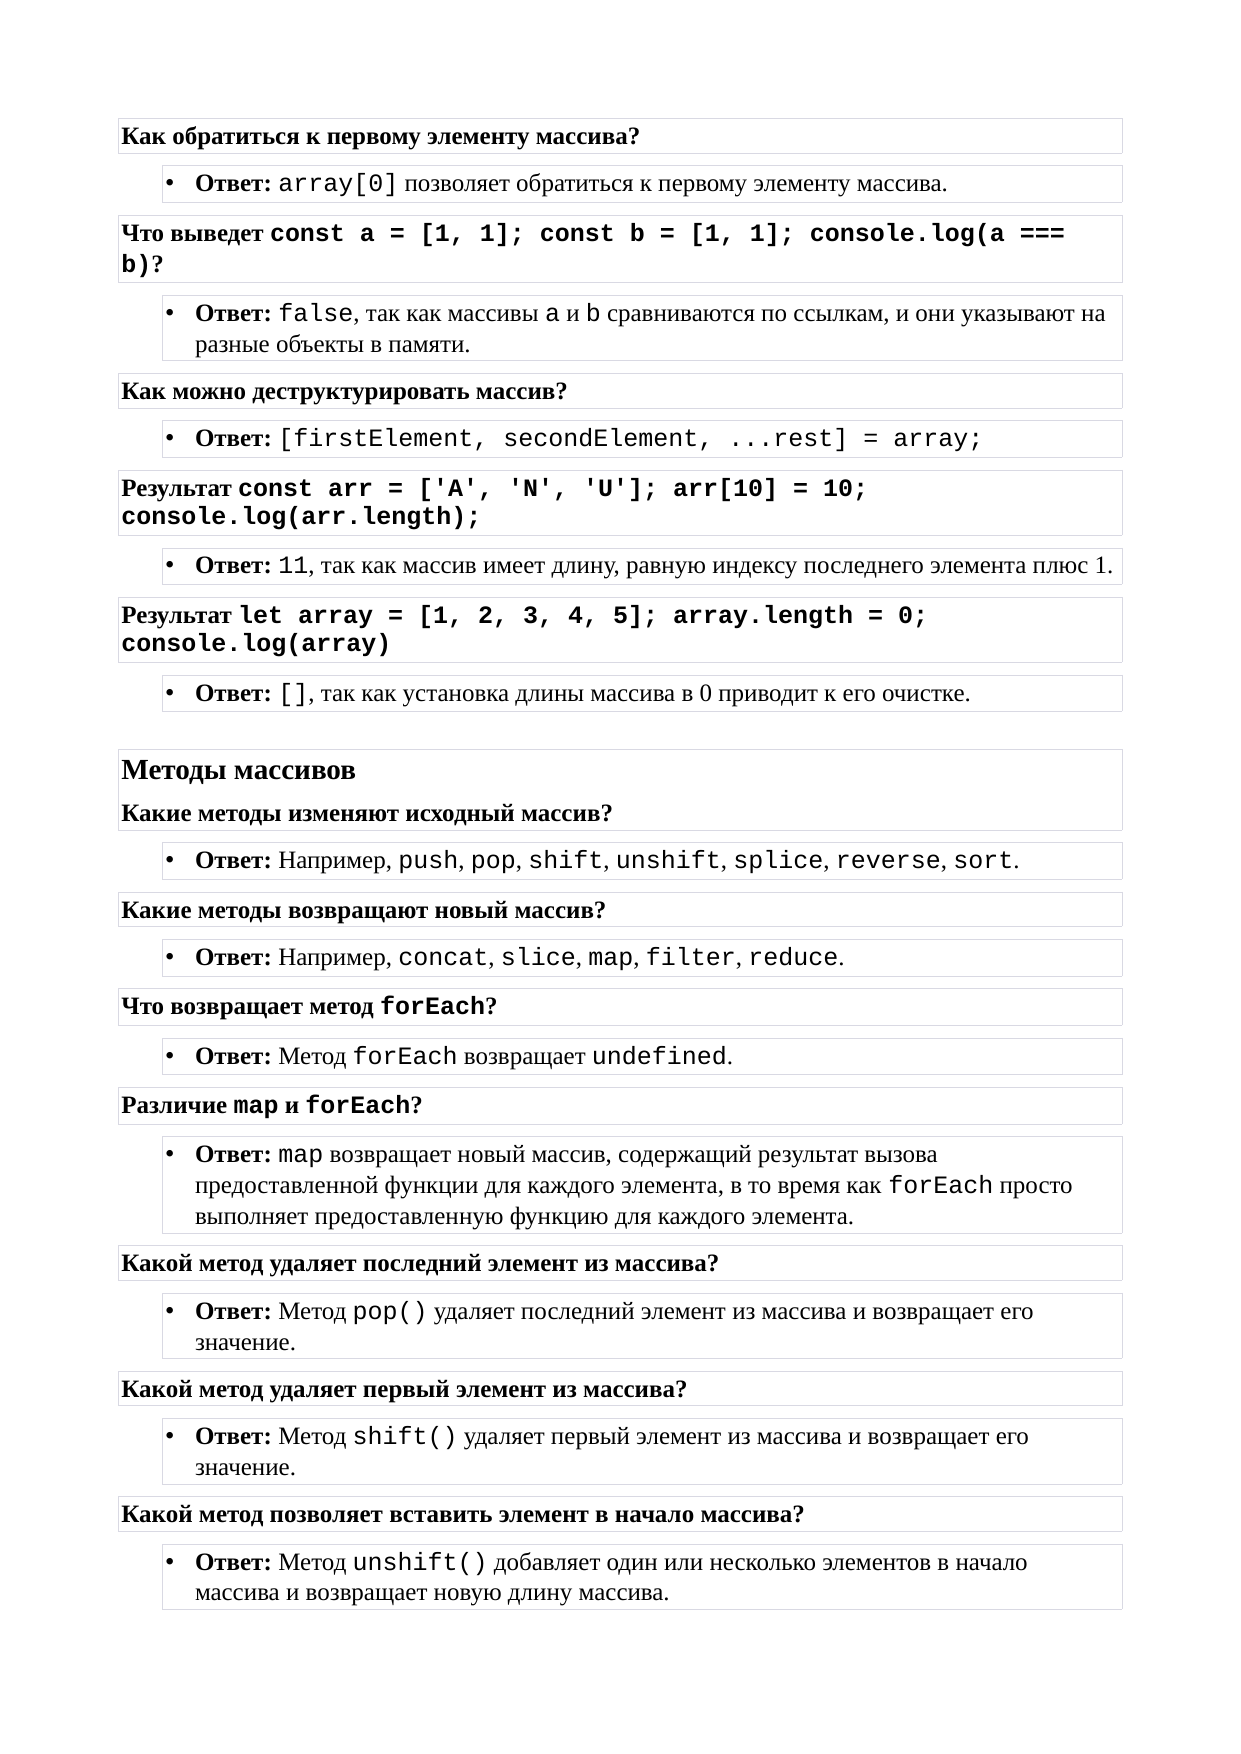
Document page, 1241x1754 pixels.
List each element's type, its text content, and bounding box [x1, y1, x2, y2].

text Различие map и forEach? [119, 1088, 1122, 1124]
list Ответ: array[0] позволяет обратиться к первому элементу массива. [163, 166, 1122, 202]
list Ответ: false, так как массивы a и b сравниваются по ссылкам, и они указывают на разные объекты в памяти. [163, 296, 1122, 360]
list Ответ: 11, так как массив имеет длину, равную индексу последнего элемента плюс 1. [163, 549, 1122, 584]
text Как можно деструктурировать массив? [119, 374, 1122, 408]
list Ответ: Метод unshift() добавляет один или несколько элементов в начало массива и возвращает новую длину массива. [163, 1545, 1122, 1609]
list Ответ: map возвращает новый массив, содержащий результат вызова предоставленной функции для каждого элемента, в то время как forEach просто выполняет предоставленную функцию для каждого элемента. [163, 1137, 1122, 1233]
list Ответ: Метод shift() удаляет первый элемент из массива и возвращает его значение. [163, 1419, 1122, 1484]
text Результат let array = [1, 2, 3, 4, 5]; array.length = 0; console.log(array) [119, 598, 1122, 662]
text Какие методы изменяют исходный массив? [119, 795, 1122, 830]
text Что выведет const a = [1, 1]; const b = [1, 1]; console.log(a === b)? [119, 216, 1122, 282]
text Как обратиться к первому элементу массива? [119, 119, 1122, 153]
list Ответ: Например, push, pop, shift, unshift, splice, reverse, sort. [163, 843, 1122, 879]
subtitle Методы массивов [119, 750, 1122, 786]
text Какой метод позволяет вставить элемент в начало массива? [119, 1497, 1122, 1531]
text Что возвращает метод forEach? [119, 989, 1122, 1025]
text Какие методы возвращают новый массив? [119, 893, 1122, 926]
list Ответ: Метод forEach возвращает undefined. [163, 1039, 1122, 1074]
list Ответ: Например, concat, slice, map, filter, reduce. [163, 940, 1122, 976]
text Какой метод удаляет последний элемент из массива? [119, 1246, 1122, 1280]
list Ответ: [firstElement, secondElement, ...rest] = array; [163, 421, 1122, 457]
text Какой метод удаляет первый элемент из массива? [119, 1372, 1122, 1405]
list Ответ: [], так как установка длины массива в 0 приводит к его очистке. [163, 676, 1122, 711]
text Результат const arr = ['A', 'N', 'U']; arr[10] = 10; console.log(arr.length); [119, 471, 1122, 535]
list Ответ: Метод pop() удаляет последний элемент из массива и возвращает его значение. [163, 1294, 1122, 1358]
